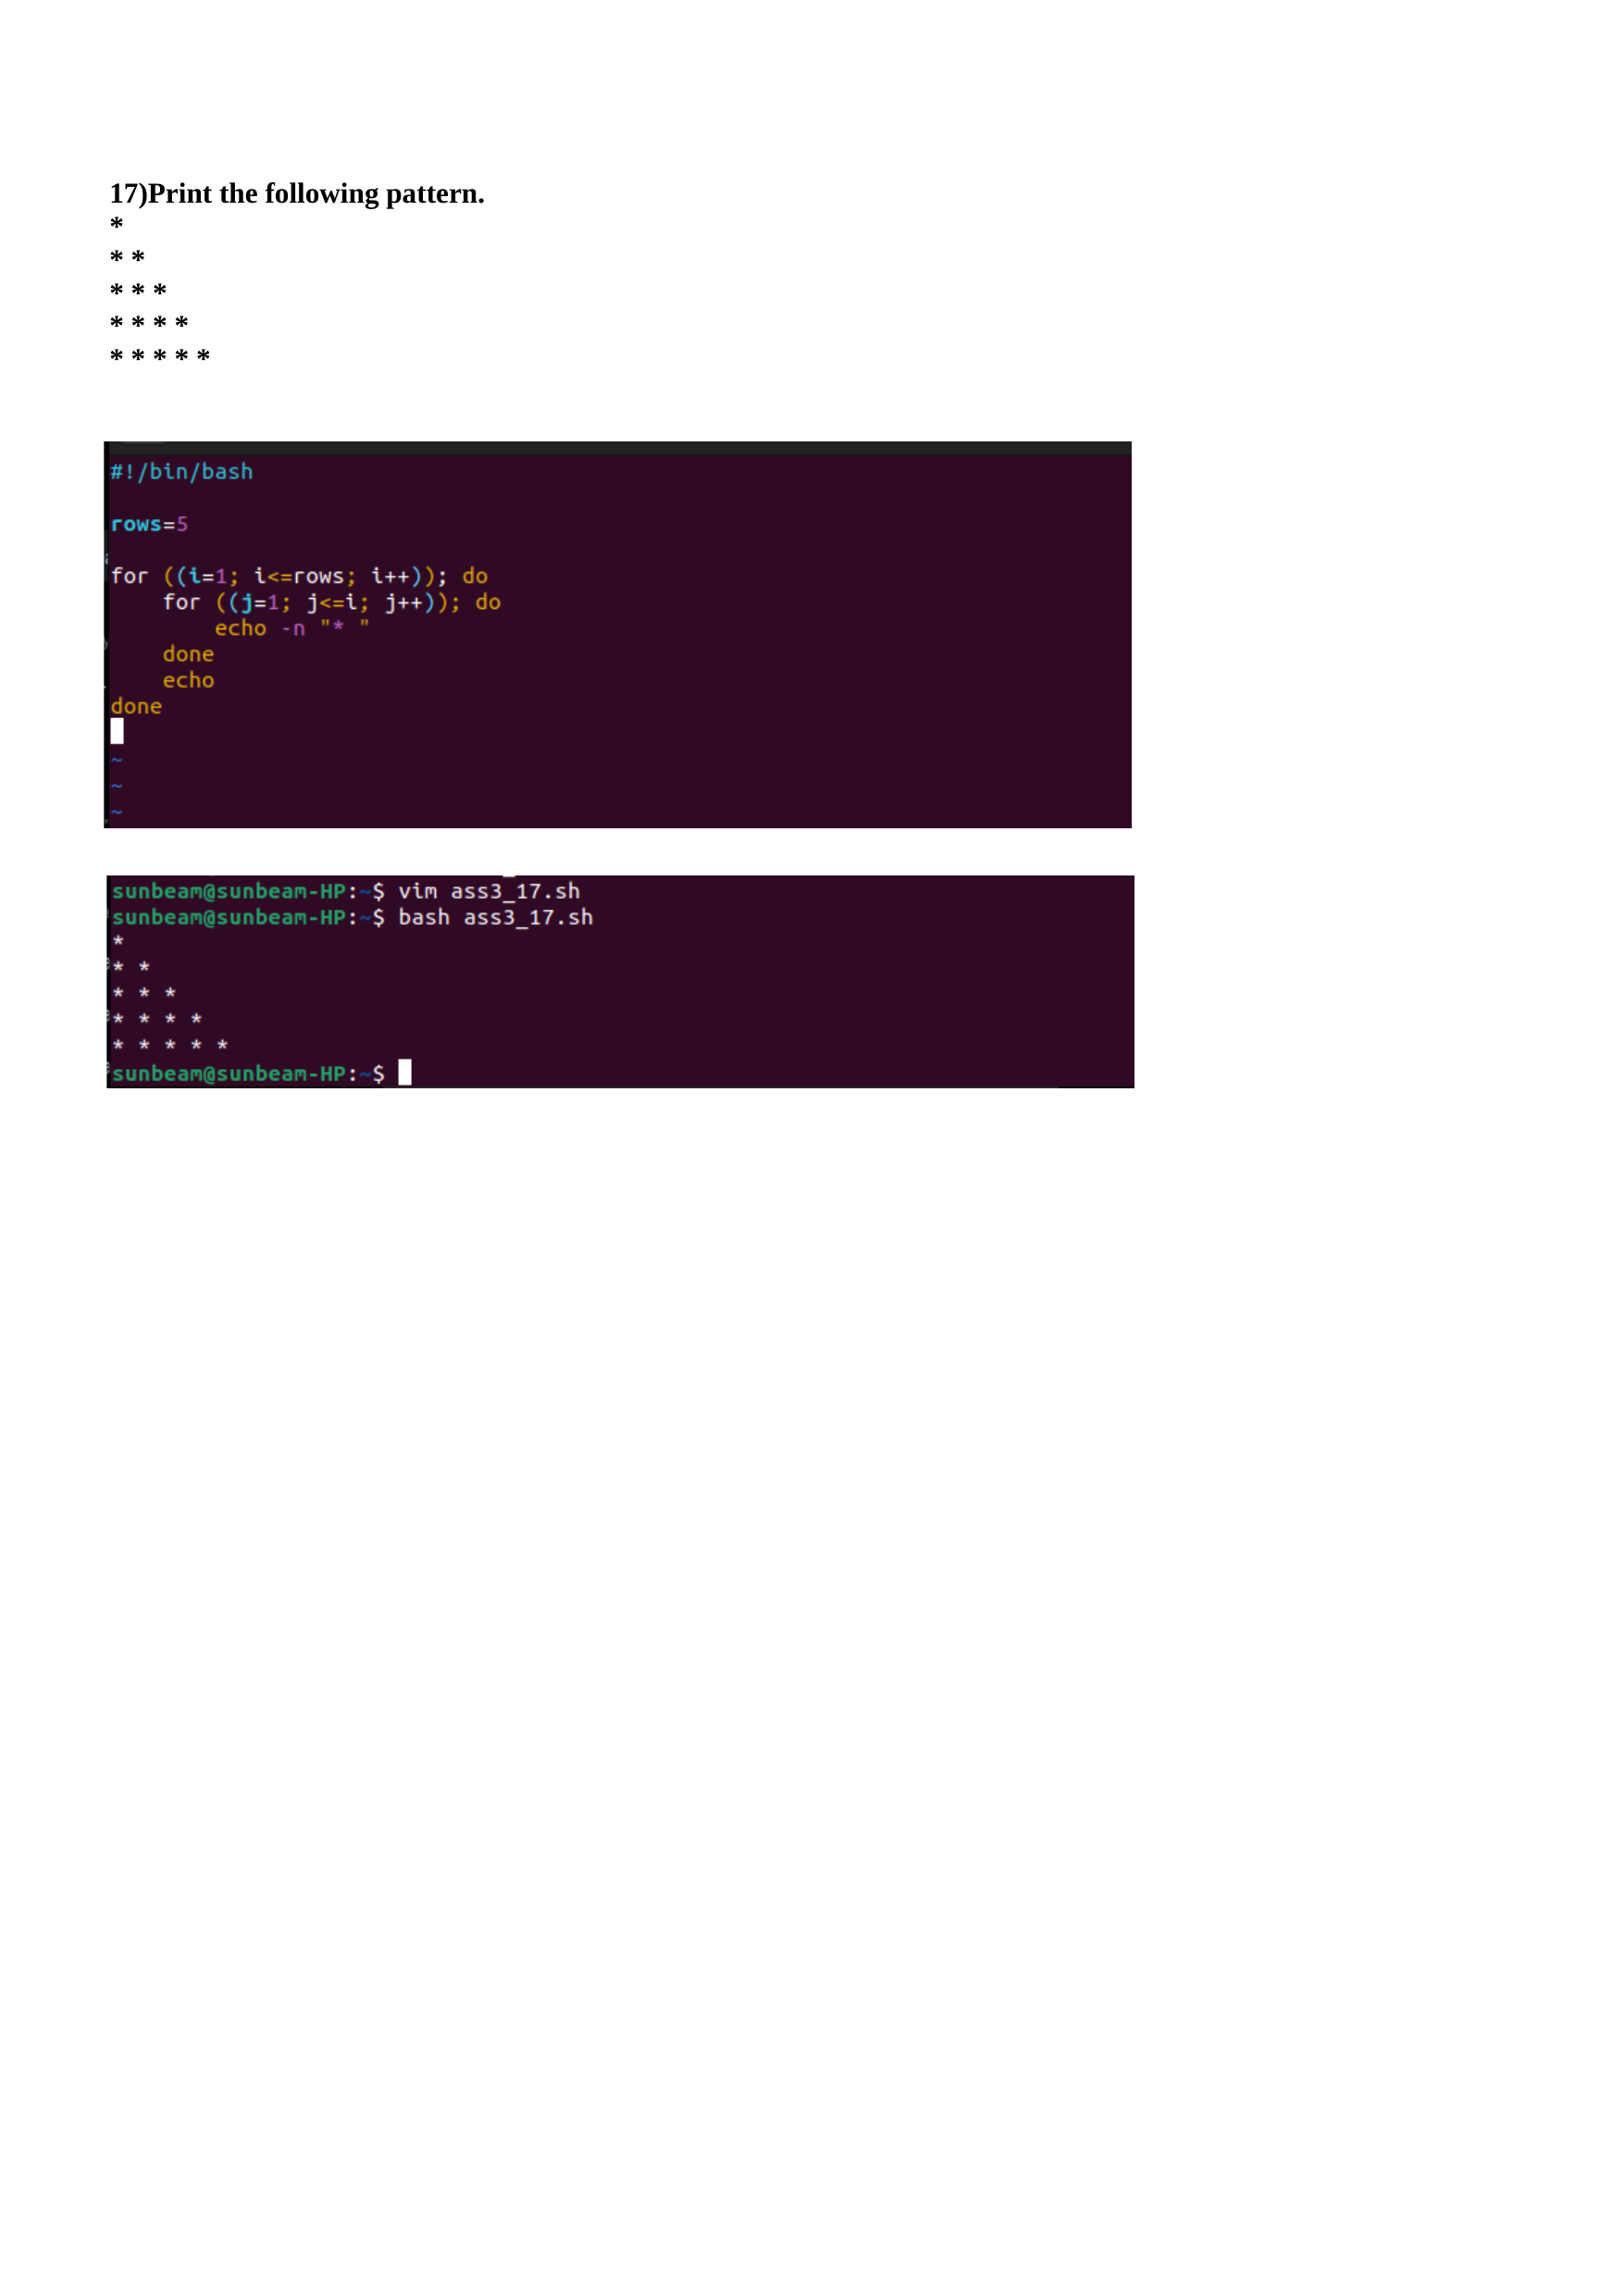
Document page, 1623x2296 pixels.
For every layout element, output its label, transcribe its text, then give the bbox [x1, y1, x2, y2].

text * * [109, 242, 1514, 276]
picture [104, 441, 1133, 828]
text * * * [109, 276, 1514, 309]
text 17)Print the following pattern. [109, 176, 1514, 209]
text * * * * [109, 309, 1514, 342]
text * [109, 209, 1514, 242]
picture [106, 875, 1135, 1088]
text * * * * * [109, 342, 1514, 376]
